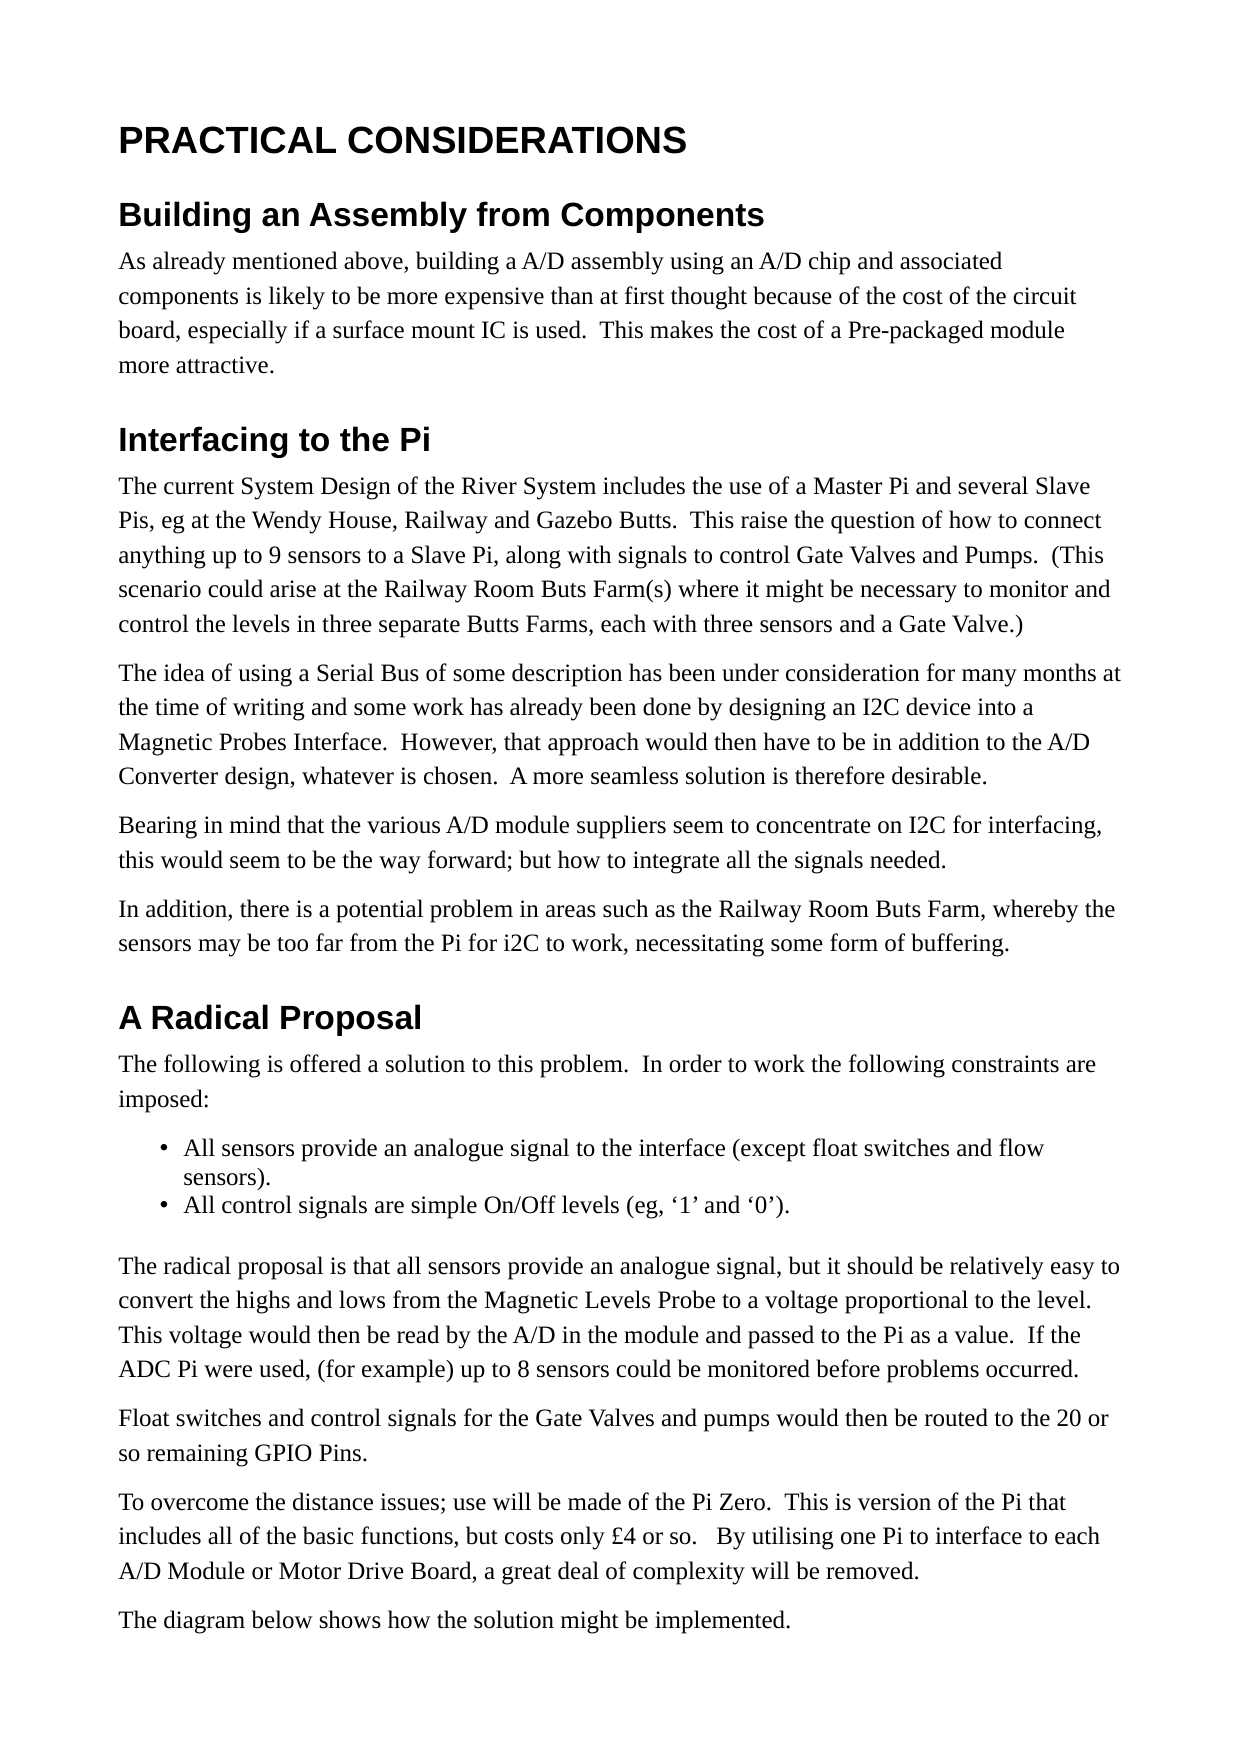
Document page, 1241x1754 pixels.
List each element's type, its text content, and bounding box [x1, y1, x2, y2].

text The current System Design of the River System includes the use of a Master Pi and several Slave Pis, eg at the Wendy House, Railway and Gazebo Butts. This raise the question of how to connect anything up to 9 sensors to a Slave Pi, along with signals to control Gate Valves and Pumps. (This scenario could arise at the Railway Room Buts Farm(s) where it might be necessary to monitor and control the levels in three separate Butts Farms, each with three sensors and a Gate Valve.) [118, 471, 1122, 637]
text As already mentioned above, building a A/D assembly using an A/D chip and associated components is likely to be more expensive than at first thought because of the cost of the circuit board, especially if a surface mount IC is used. This makes the cost of a Pre-packaged module more attractive. [118, 246, 1122, 378]
text The diagram below shows how the solution might be implemented. [118, 1605, 1122, 1634]
text The idea of using a Serial Bus of some description has been under consideration for many months at the time of writing and some work has already been done by designing an I2C device into a Magnetic Probes Interface. However, that approach would then have to be in addition to the A/D Converter design, whatever is chosen. A more seamless solution is therefore desirable. [118, 658, 1122, 790]
subtitle Building an Assembly from Components [118, 195, 1122, 234]
text Bearing in mind that the various A/D module suppliers seem to concentrate on I2C for interfacing, this would seem to be the way forward; but how to integrate all the signals needed. [118, 810, 1122, 873]
subtitle A Radical Proposal [118, 998, 1122, 1037]
text The radical proposal is that all sensors provide an analogue signal, but it should be relatively easy to convert the highs and lows from the Magnetic Levels Probe to a voltage proportional to the level. This voltage would then be read by the A/D in the module and passed to the Pi as a value. If the ADC Pi were used, (for example) up to 8 sensors could be monitored before problems occurred. [118, 1251, 1122, 1383]
text To overcome the distance issues; use will be made of the Pi Zero. This is version of the Pi that includes all of the basic functions, but costs only £4 or so. By utilising one Pi to interface to each A/D Module or Motor Drive Board, a great deal of complexity will be removed. [118, 1487, 1122, 1584]
subtitle Interfacing to the Pi [118, 419, 1122, 458]
subtitle PRACTICAL CONSIDERATIONS [118, 118, 1122, 162]
text In addition, there is a potential problem in areas such as the Railway Room Buts Farm, whereby the sensors may be too far from the Pi for i2C to work, necessitating some form of buffering. [118, 894, 1122, 957]
text Float switches and control signals for the Gate Valves and pumps would then be routed to the 20 or so remaining GPIO Pins. [118, 1403, 1122, 1467]
list All sensors provide an analogue signal to the interface (except float switches and flow sensors). [159, 1133, 1122, 1190]
text The following is offered a solution to this problem. In order to work the following constraints are imposed: [118, 1049, 1122, 1112]
list All control signals are simple On/Off levels (eg, ‘1’ and ‘0’). [159, 1190, 1122, 1219]
